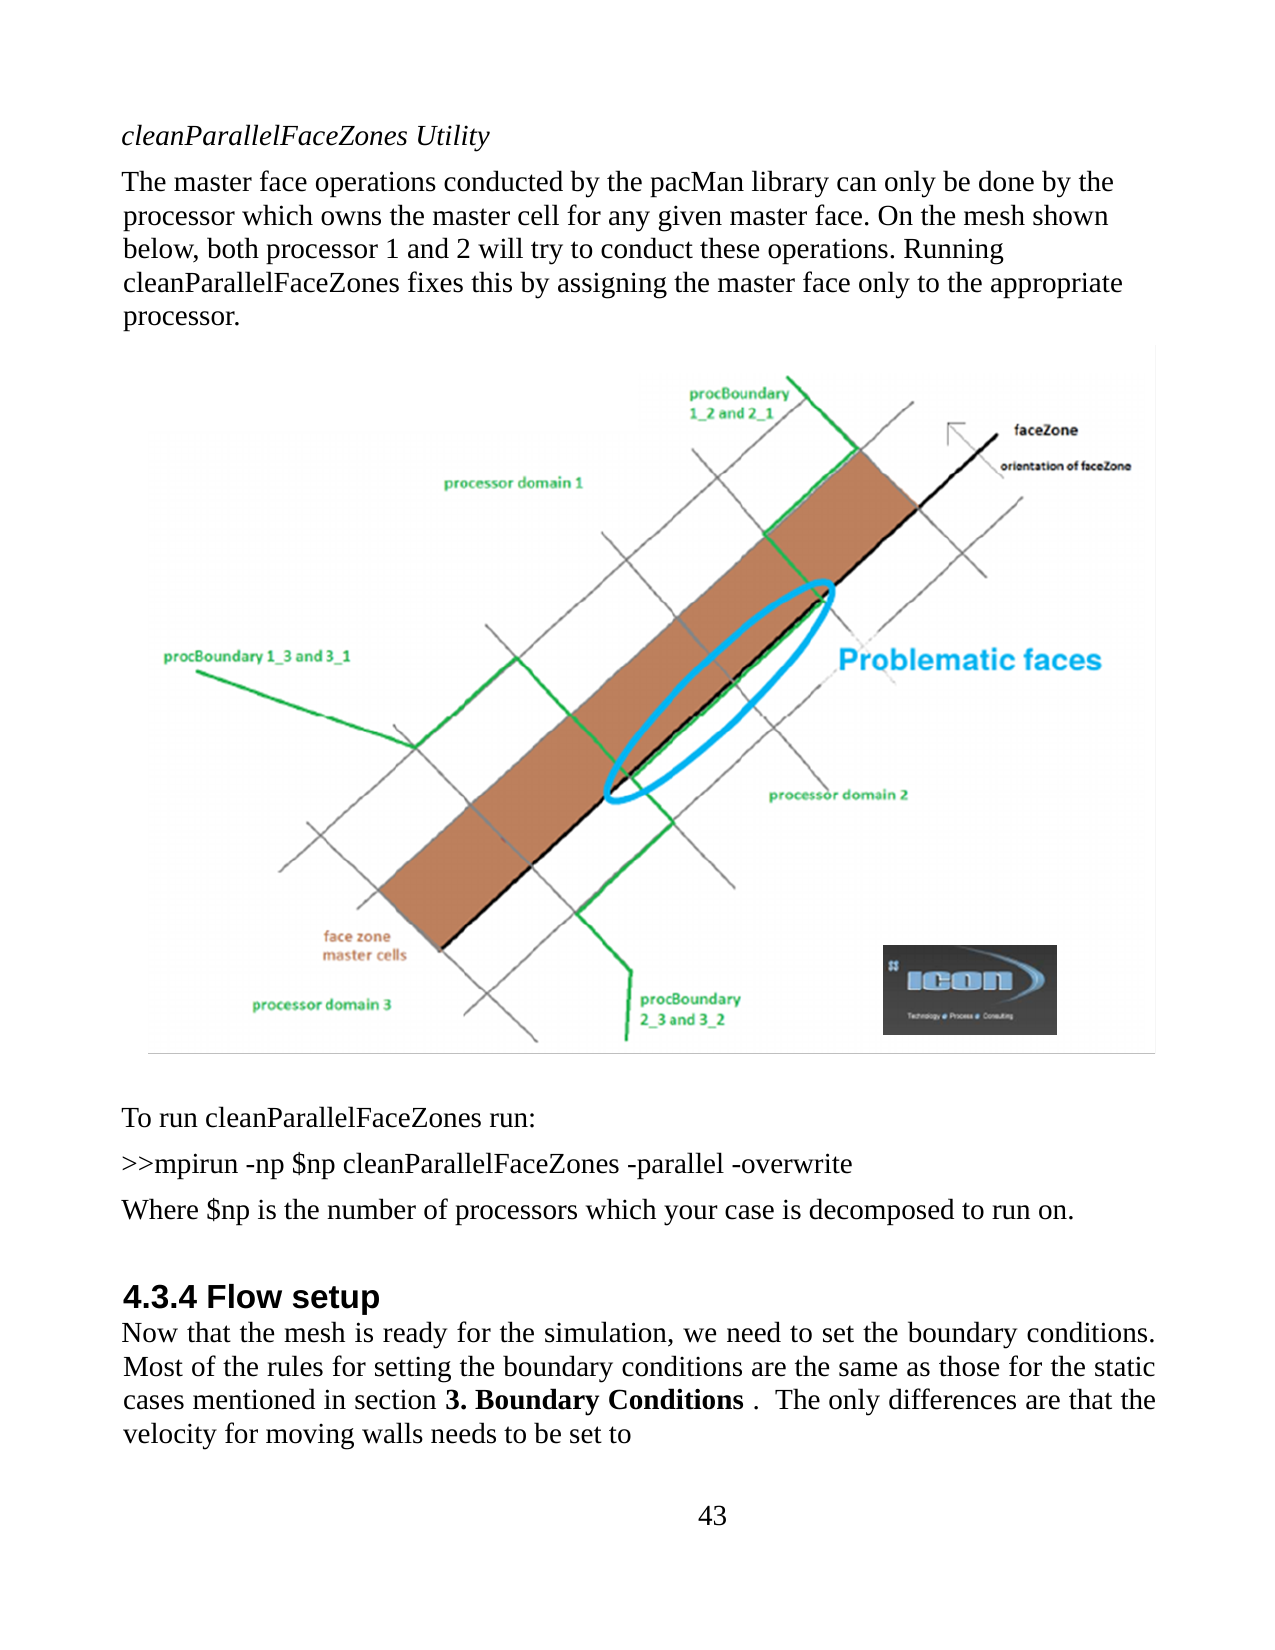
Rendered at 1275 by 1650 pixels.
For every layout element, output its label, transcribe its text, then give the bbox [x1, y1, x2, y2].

subtitle 4.3.4 Flow setup [121, 1277, 1157, 1315]
text Where $np is the number of processors which your case is decomposed to run on. [121, 1192, 1157, 1226]
text cleanParallelFaceZones Utility [121, 118, 1157, 152]
text The master face operations conducted by the pacMan library can only be done by the processor which owns the master cell for any given master face. On the mesh shown below, both processor 1 and 2 will try to conduct these operations. Running cleanParallelFaceZones fixes this by assigning the master face only to the appropriate processor. [121, 164, 1157, 332]
text >>mpirun -np $np cleanParallelFaceZones -parallel -overwrite [121, 1146, 1157, 1180]
picture [119, 344, 1156, 1054]
text Now that the mesh is ready for the simulation, we need to set the boundary conditions. Most of the rules for setting the boundary conditions are the same as those for the static cases mentioned in section 3. Boundary Conditions . The only differences are that the velocity for moving walls needs to be set to [121, 1315, 1157, 1449]
text To run cleanParallelFaceZones run: [121, 1100, 1157, 1134]
